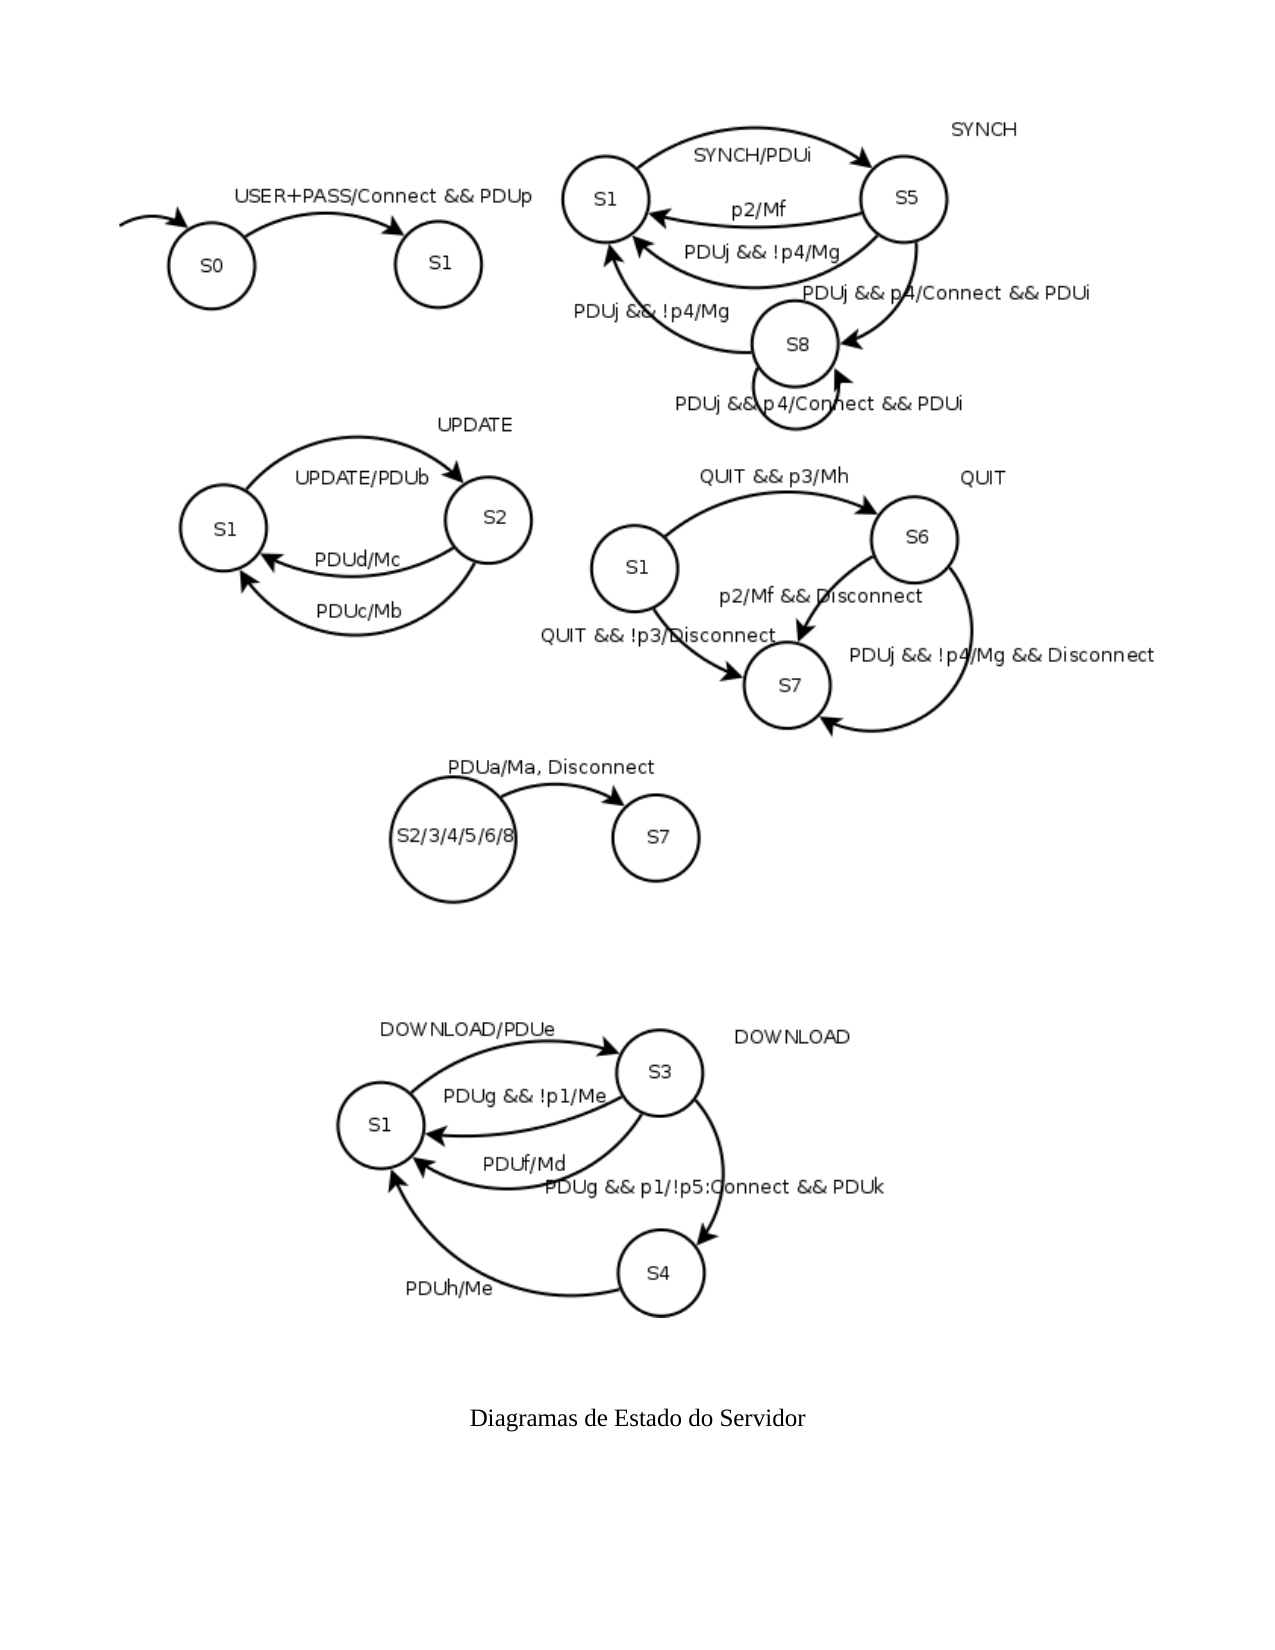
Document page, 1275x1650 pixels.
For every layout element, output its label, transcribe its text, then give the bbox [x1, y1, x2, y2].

picture [118, 118, 1157, 1318]
text Diagramas de Estado do Servidor [118, 1403, 1157, 1432]
